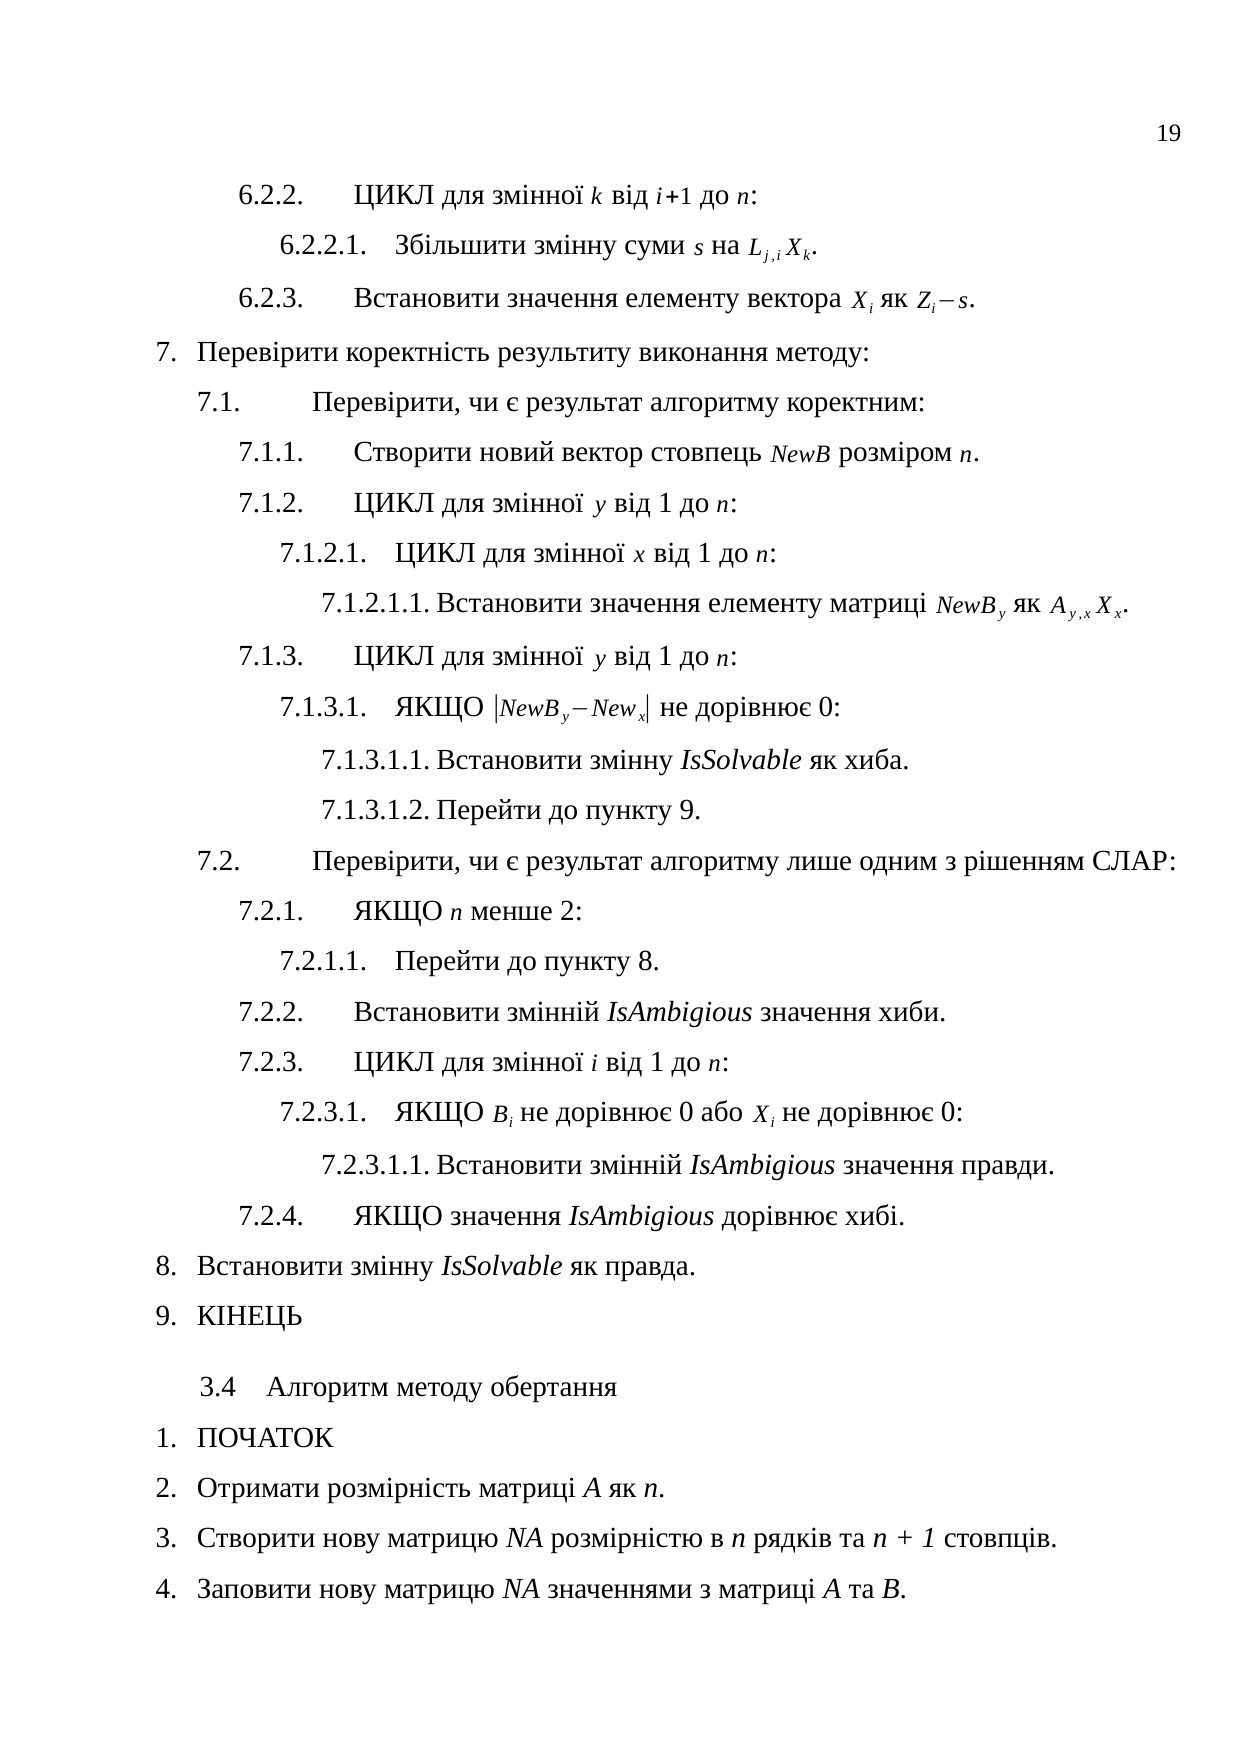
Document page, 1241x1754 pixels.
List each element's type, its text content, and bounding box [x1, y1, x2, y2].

list ЯКЩО не дорівнює 0 або не дорівнює 0: [279, 1094, 1181, 1131]
list Встановити змінну IsSolvable як хиба. [321, 742, 1181, 776]
list ЦИКЛ для змінної від до : [238, 177, 1181, 211]
list ЦИКЛ для змінної від 1 до : [279, 535, 1181, 568]
subtitle Алгоритм методу обертання [118, 1369, 1181, 1403]
list ЦИКЛ для змінної від 1 до : [238, 1044, 1181, 1077]
list Заповити нову матрицю NA значеннями з матриці A та B. [155, 1571, 1181, 1604]
list Встановити змінній IsAmbigious значення хиби. [238, 994, 1181, 1027]
list КІНЕЦЬ [155, 1298, 1181, 1332]
list Перейти до пункту 8. [279, 943, 1181, 977]
list ПОЧАТОК [155, 1420, 1181, 1453]
list Встановити значення елементу вектора як . [238, 281, 1181, 317]
list ЯКЩО менше 2: [238, 893, 1181, 927]
list ЦИКЛ для змінної від 1 до : [238, 485, 1181, 518]
list ЯКЩО не дорівнює 0: [279, 689, 1181, 725]
list ЦИКЛ для змінної від 1 до : [238, 638, 1181, 672]
list Перевірити коректність результиту виконання методу: [155, 334, 1181, 367]
list Перевірити, чи є результат алгоритму лише одним з рішенням СЛАР: [197, 843, 1181, 876]
list Збільшити змінну суми на . [279, 227, 1181, 264]
list Перейти до пункту 9. [321, 792, 1181, 826]
list Встановити змінній IsAmbigious значення правди. [321, 1147, 1181, 1181]
list Створити новий вектор стовпець розміром . [238, 434, 1181, 468]
list Встановити змінну IsSolvable як правда. [155, 1248, 1181, 1282]
list Встановити значення елементу матриці як . [321, 585, 1181, 622]
list Перевірити, чи є результат алгоритму коректним: [197, 384, 1181, 418]
list ЯКЩО значення IsAmbigious дорівнює хибі. [238, 1198, 1181, 1231]
list Створити нову матрицю NA розмірністю в n рядків та n + 1 стовпців. [155, 1521, 1181, 1554]
list Отримати розмірність матриці A як n. [155, 1470, 1181, 1504]
